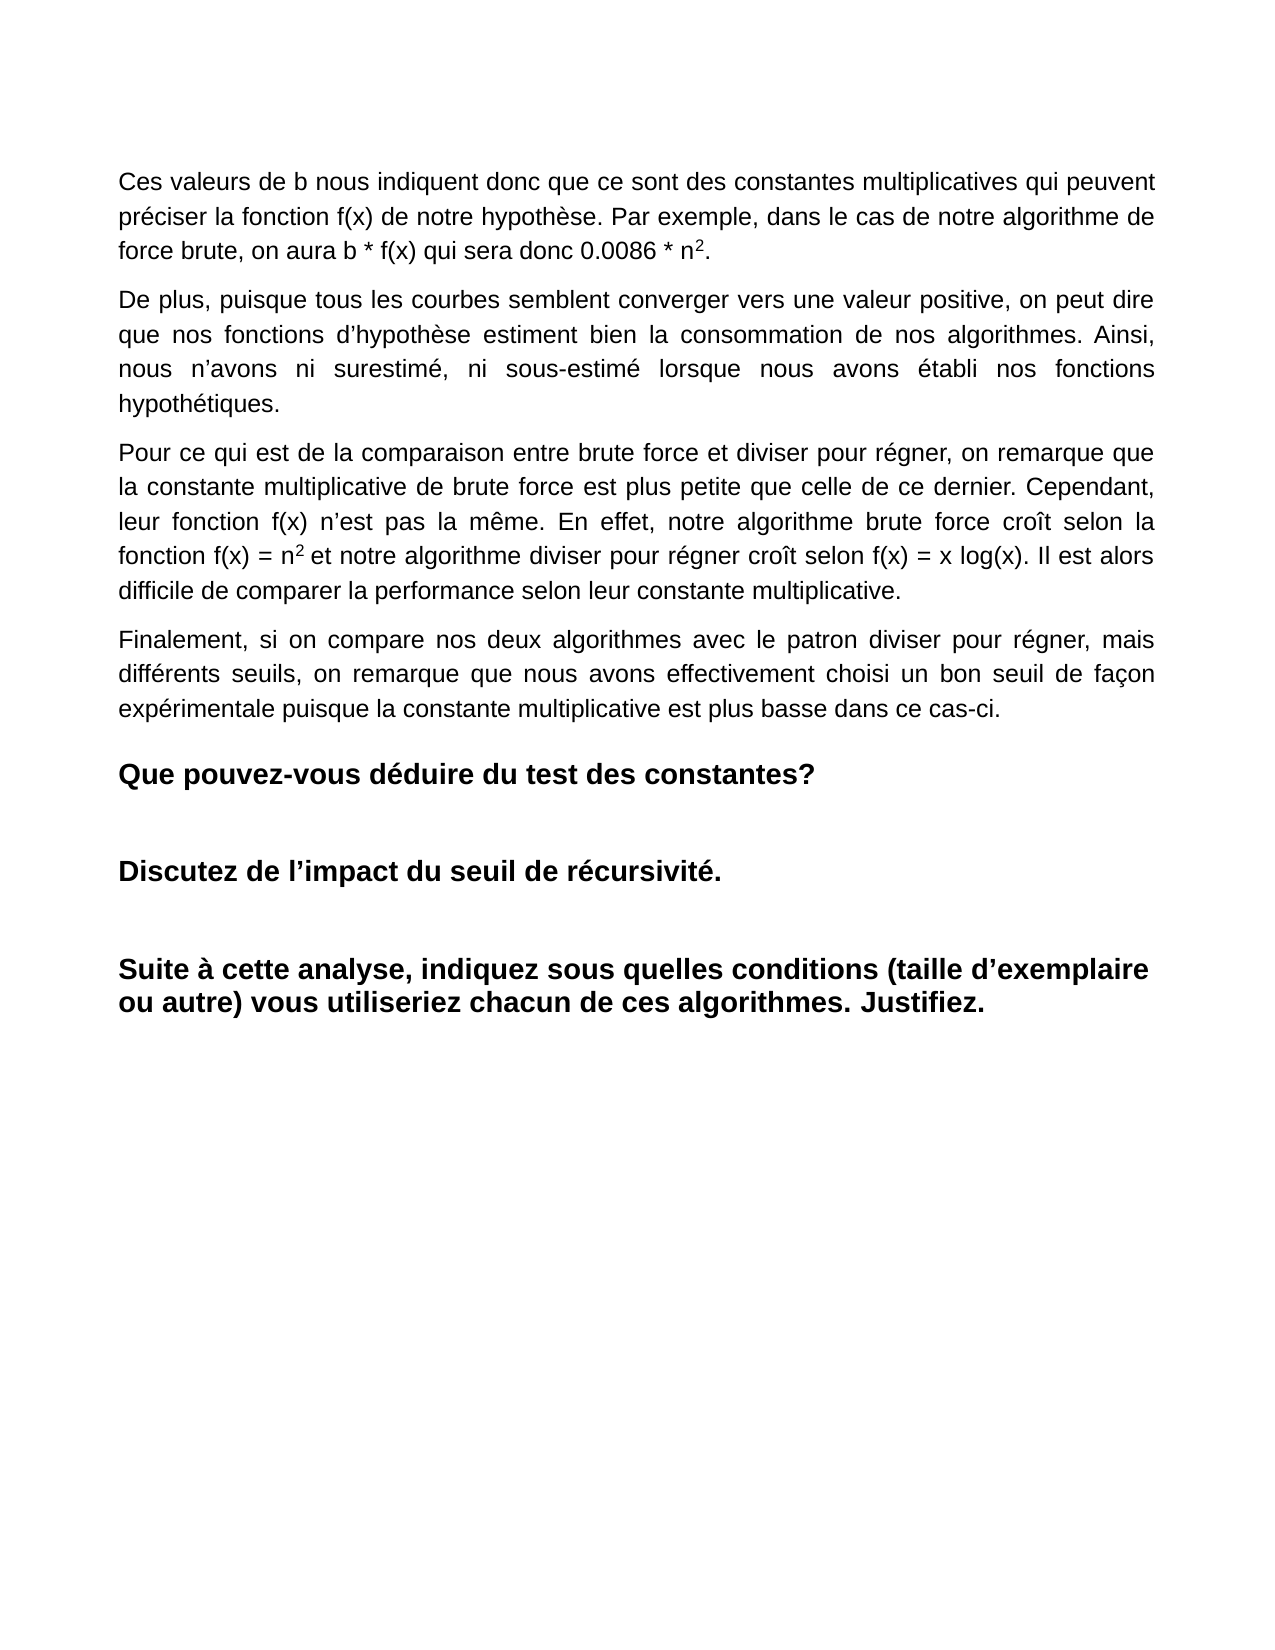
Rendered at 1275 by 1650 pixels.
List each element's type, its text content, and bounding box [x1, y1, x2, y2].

text Finalement, si on compare nos deux algorithmes avec le patron diviser pour régner, mais différents seuils, on remarque que nous avons effectivement choisi un bon seuil de façon expérimentale puisque la constante multiplicative est plus basse dans ce cas-ci. [118, 625, 1157, 722]
subtitle Suite à cette analyse, indiquez sous quelles conditions (taille d’exemplaire ou autre) vous utiliseriez chacun de ces algorithmes. Justifiez. [118, 952, 1157, 1019]
subtitle Discutez de l’impact du seuil de récursivité. [118, 854, 1157, 888]
text De plus, puisque tous les courbes semblent converger vers une valeur positive, on peut dire que nos fonctions d’hypothèse estiment bien la consommation de nos algorithmes. Ainsi, nous n’avons ni surestimé, ni sous-estimé lorsque nous avons établi nos fonctions hypothétiques. [118, 285, 1157, 417]
text Ces valeurs de b nous indiquent donc que ce sont des constantes multiplicatives qui peuvent préciser la fonction f(x) de notre hypothèse. Par exemple, dans le cas de notre algorithme de force brute, on aura b * f(x) qui sera donc 0.0086 * n2. [118, 167, 1157, 265]
text Pour ce qui est de la comparaison entre brute force et diviser pour régner, on remarque que la constante multiplicative de brute force est plus petite que celle de ce dernier. Cependant, leur fonction f(x) n’est pas la même. En effet, notre algorithme brute force croît selon la fonction f(x) = n2 et notre algorithme diviser pour régner croît selon f(x) = x log(x). Il est alors difficile de comparer la performance selon leur constante multiplicative. [118, 438, 1157, 604]
subtitle Que pouvez-vous déduire du test des constantes? [118, 757, 1157, 791]
